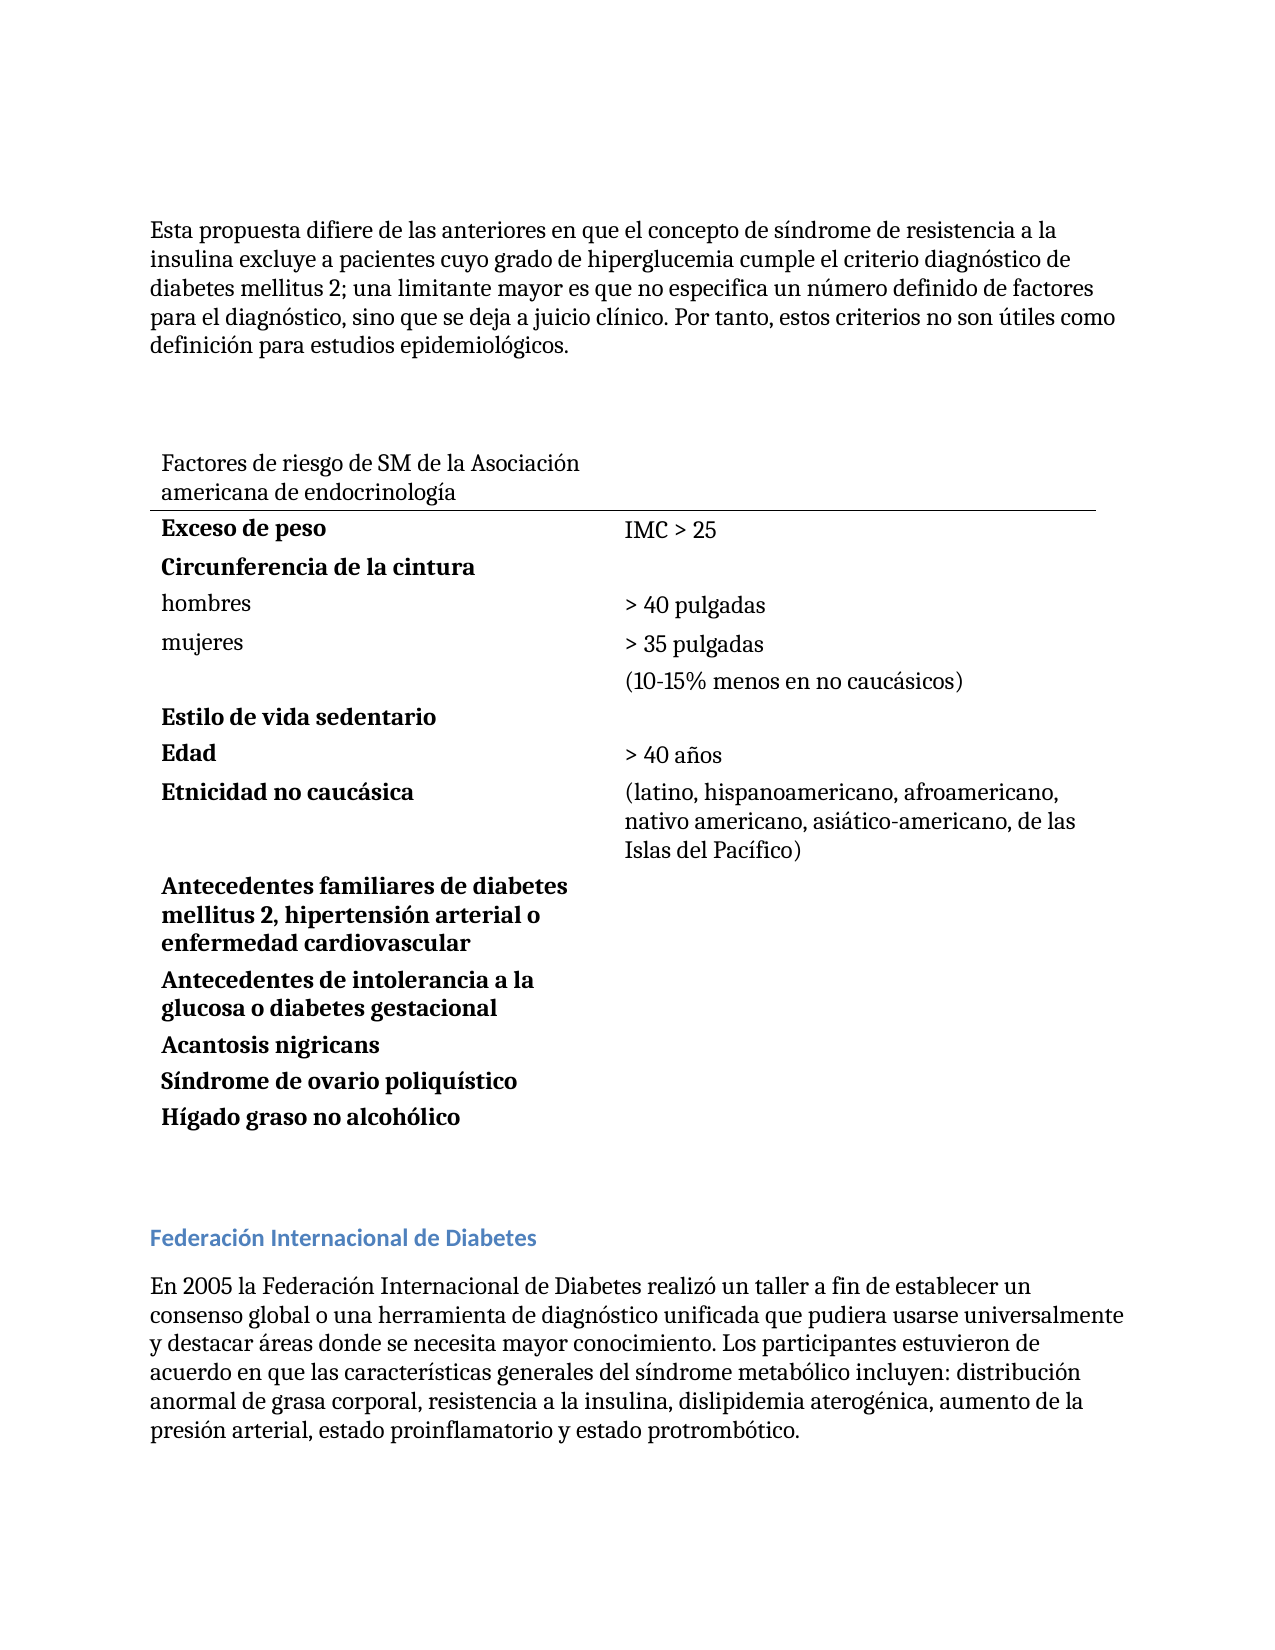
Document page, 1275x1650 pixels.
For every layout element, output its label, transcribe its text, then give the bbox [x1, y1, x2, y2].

table_cell Antecedentes familiares de diabetes mellitus 2, hipertensión arterial o enfermedad cardiovascular [150, 868, 613, 962]
table_header [613, 445, 1096, 510]
table_cell IMC > 25 [613, 511, 1096, 549]
table_cell [613, 1027, 1096, 1063]
table_cell > 35 pulgadas [613, 624, 1096, 663]
table_cell Estilo de vida sedentario [150, 699, 613, 736]
subtitle Federación Internacional de Diabetes [150, 1223, 1125, 1253]
table_cell mujeres [150, 624, 613, 663]
table_cell [613, 868, 1096, 962]
table_cell [613, 549, 1096, 586]
table_cell [613, 699, 1096, 736]
table_cell [613, 962, 1096, 1027]
table_cell (10-15% menos en no caucásicos) [613, 663, 1096, 699]
table_cell Edad [150, 736, 613, 774]
table_cell (latino, hispanoamericano, afroamericano, nativo americano, asiático-americano, de las Islas del Pacífico) [613, 774, 1096, 868]
table_header Factores de riesgo de SM de la Asociación americana de endocrinología [150, 445, 613, 510]
table_cell Hígado graso no alcohólico [150, 1099, 613, 1136]
table_cell Exceso de peso [150, 511, 613, 549]
text En 2005 la Federación Internacional de Diabetes realizó un taller a fin de establecer un consenso global o una herramienta de diagnóstico unificada que pudiera usarse universalmente y destacar áreas donde se necesita mayor conocimiento. Los participantes estuvieron de acuerdo en que las características generales del síndrome metabólico incluyen: distribución anormal de grasa corporal, resistencia a la insulina, dislipidemia aterogénica, aumento de la presión arterial, estado proinflamatorio y estado protrombótico. [150, 1272, 1125, 1444]
table_cell [613, 1099, 1096, 1136]
table_cell > 40 pulgadas [613, 586, 1096, 624]
table_cell > 40 años [613, 736, 1096, 774]
table_cell [150, 663, 613, 699]
table_cell Acantosis nigricans [150, 1027, 613, 1063]
table_cell hombres [150, 586, 613, 624]
table_cell Síndrome de ovario poliquístico [150, 1063, 613, 1099]
table_cell Circunferencia de la cintura [150, 549, 613, 586]
text Esta propuesta difiere de las anteriores en que el concepto de síndrome de resistencia a la insulina excluye a pacientes cuyo grado de hiperglucemia cumple el criterio diagnóstico de diabetes mellitus 2; una limitante mayor es que no especifica un número definido de factores para el diagnóstico, sino que se deja a juicio clínico. Por tanto, estos criterios no son útiles como definición para estudios epidemiológicos. [150, 216, 1125, 360]
table_cell [613, 1063, 1096, 1099]
table_cell Antecedentes de intolerancia a la glucosa o diabetes gestacional [150, 962, 613, 1027]
table_cell Etnicidad no caucásica [150, 774, 613, 868]
